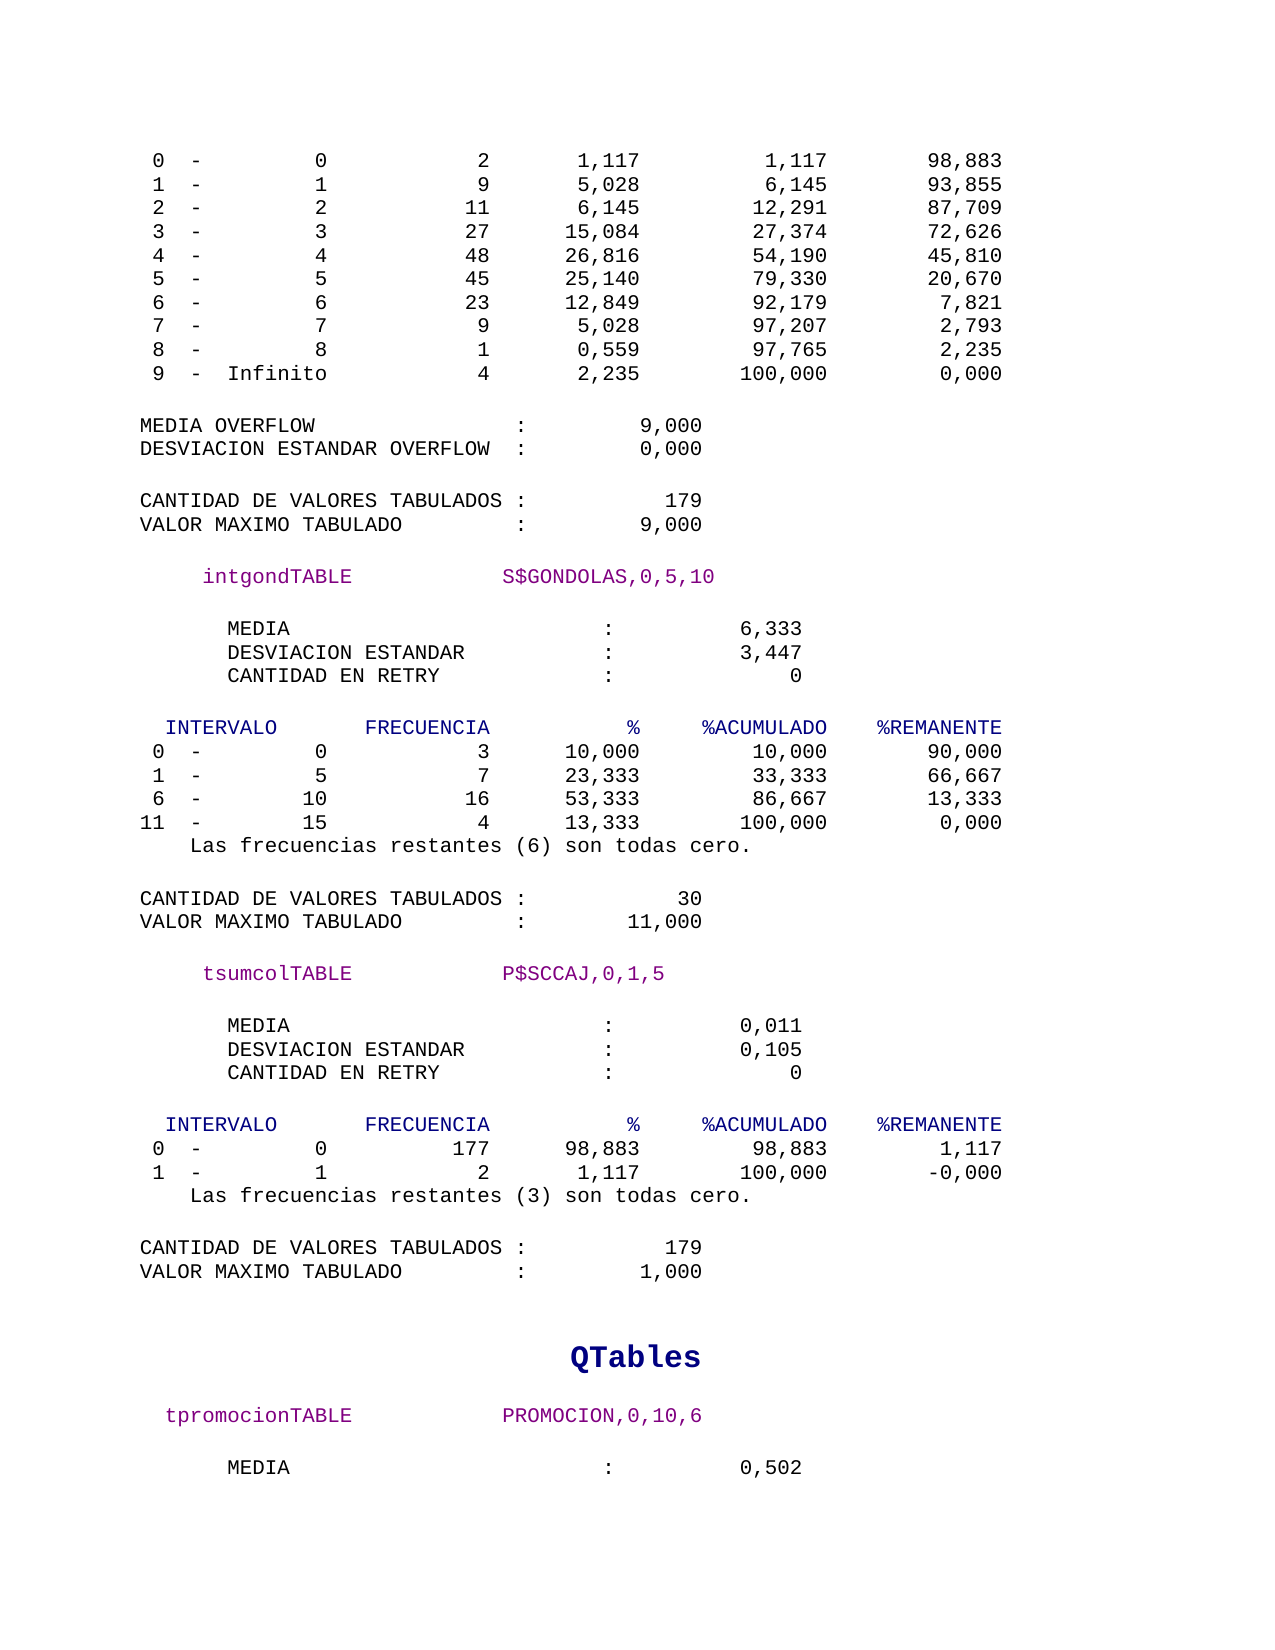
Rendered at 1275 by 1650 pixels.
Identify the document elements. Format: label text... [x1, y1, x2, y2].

text 9 - Infinito 4 2,235 100,000 0,000 [39, 363, 1232, 386]
text 1 - 1 9 5,028 6,145 93,855 [39, 174, 1232, 197]
text 3 - 3 27 15,084 27,374 72,626 [39, 221, 1232, 244]
text CANTIDAD DE VALORES TABULADOS : 179 [39, 490, 1232, 514]
text 0 - 0 3 10,000 10,000 90,000 [39, 741, 1232, 764]
text VALOR MAXIMO TABULADO : 1,000 [39, 1261, 1232, 1284]
text 0 - 0 2 1,117 1,117 98,883 [39, 150, 1232, 174]
text CANTIDAD EN RETRY : 0 [39, 665, 1232, 689]
text 11 - 15 4 13,333 100,000 0,000 [39, 812, 1232, 836]
text MEDIA : 0,502 [39, 1457, 1232, 1481]
text MEDIA OVERFLOW : 9,000 [39, 415, 1232, 438]
text 5 - 5 45 25,140 79,330 20,670 [39, 268, 1232, 292]
text tsumcolTABLE P$SCCAJ,0,1,5 [39, 963, 1232, 987]
text MEDIA : 0,011 [39, 1015, 1232, 1039]
text 1 - 1 2 1,117 100,000 -0,000 [39, 1162, 1232, 1185]
text Las frecuencias restantes (3) son todas cero. [39, 1185, 1232, 1209]
text DESVIACION ESTANDAR : 3,447 [39, 642, 1232, 665]
text tpromocionTABLE PROMOCION,0,10,6 [39, 1405, 1232, 1429]
text intgondTABLE S$GONDOLAS,0,5,10 [39, 566, 1232, 590]
text INTERVALO FRECUENCIA % %ACUMULADO %REMANENTE [39, 717, 1232, 741]
text INTERVALO FRECUENCIA % %ACUMULADO %REMANENTE [39, 1114, 1232, 1138]
text VALOR MAXIMO TABULADO : 9,000 [39, 514, 1232, 538]
text 8 - 8 1 0,559 97,765 2,235 [39, 339, 1232, 363]
text CANTIDAD DE VALORES TABULADOS : 30 [39, 887, 1232, 911]
text 2 - 2 11 6,145 12,291 87,709 [39, 197, 1232, 221]
text 1 - 5 7 23,333 33,333 66,667 [39, 764, 1232, 788]
text MEDIA : 6,333 [39, 618, 1232, 642]
text VALOR MAXIMO TABULADO : 11,000 [39, 911, 1232, 935]
text 4 - 4 48 26,816 54,190 45,810 [39, 244, 1232, 268]
text 0 - 0 177 98,883 98,883 1,117 [39, 1138, 1232, 1162]
text Las frecuencias restantes (6) son todas cero. [39, 836, 1232, 859]
text DESVIACION ESTANDAR OVERFLOW : 0,000 [39, 438, 1232, 462]
text 6 - 6 23 12,849 92,179 7,821 [39, 292, 1232, 316]
text QTables [39, 1341, 1232, 1377]
text 6 - 10 16 53,333 86,667 13,333 [39, 788, 1232, 812]
text CANTIDAD EN RETRY : 0 [39, 1062, 1232, 1086]
text 7 - 7 9 5,028 97,207 2,793 [39, 316, 1232, 339]
text CANTIDAD DE VALORES TABULADOS : 179 [39, 1237, 1232, 1261]
text DESVIACION ESTANDAR : 0,105 [39, 1039, 1232, 1062]
